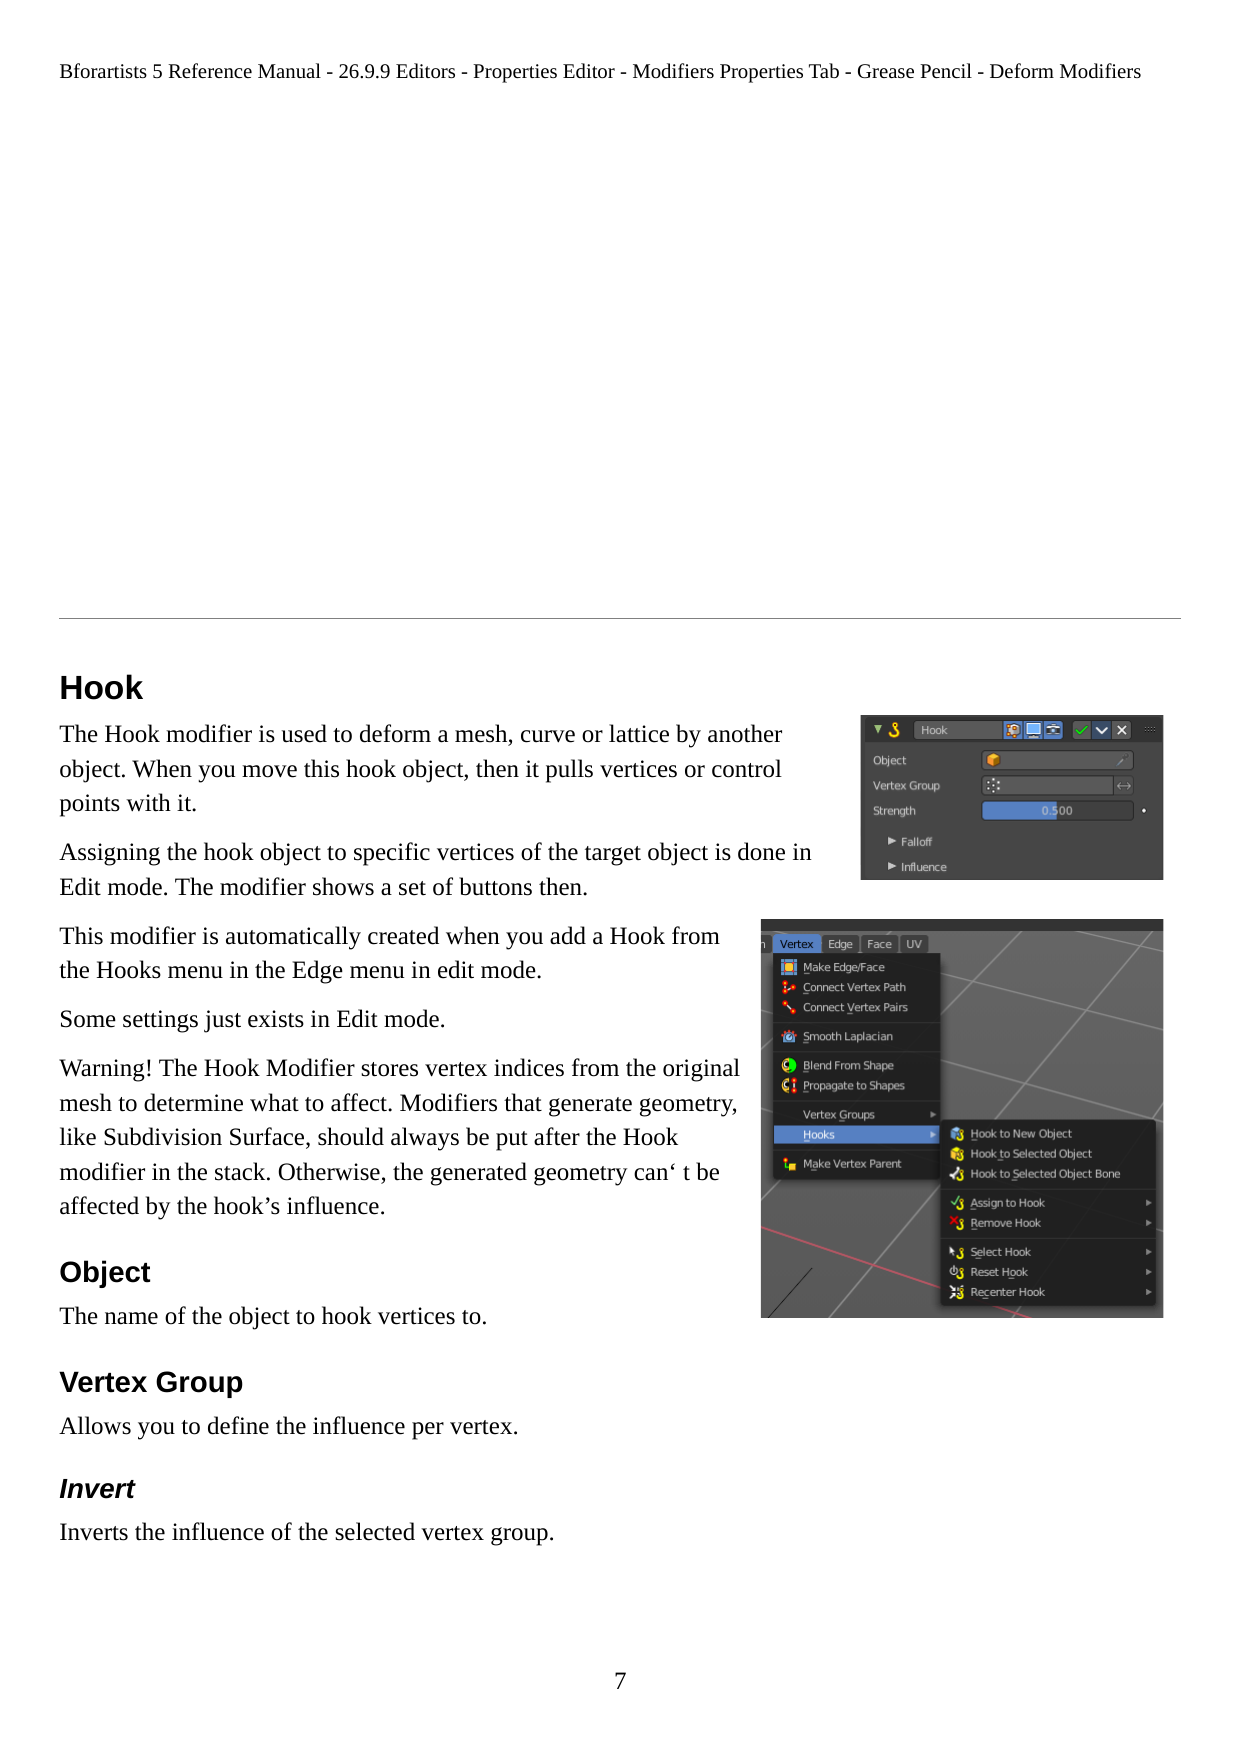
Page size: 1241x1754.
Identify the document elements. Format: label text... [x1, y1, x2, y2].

picture [760, 919, 1164, 1318]
text Some settings just exists in Edit mode. [59, 1004, 760, 1033]
text This modifier is automatically created when you add a Hook from the Hooks menu in the Edge menu in edit mode. [59, 921, 760, 984]
text Warning! The Hook Modifier stores vertex indices from the original mesh to determine what to affect. Modifiers that generate geometry, like Subdivision Surface, should always be put after the Hook modifier in the stack. Otherwise, the generated geometry can‘ t be affected by the hook’s influence. [59, 1053, 760, 1220]
subtitle Invert [59, 1473, 1181, 1505]
subtitle [1164, 1255, 1181, 1289]
text Inverts the influence of the selected vertex group. [59, 1517, 1181, 1546]
text Allows you to define the influence per vertex. [59, 1411, 1181, 1440]
text Assigning the hook object to specific vertices of the target object is done in Edit mode. The modifier shows a set of buttons then. [59, 837, 1181, 901]
text The Hook modifier is used to deform a mesh, curve or lattice by another object. When you move this hook object, then it pulls vertices or control points with it. [59, 719, 860, 817]
subtitle Hook [59, 668, 1181, 707]
subtitle Object [59, 1255, 760, 1289]
subtitle Vertex Group [59, 1365, 1181, 1399]
picture [860, 715, 1164, 880]
text The name of the object to hook vertices to. [59, 1301, 1181, 1330]
